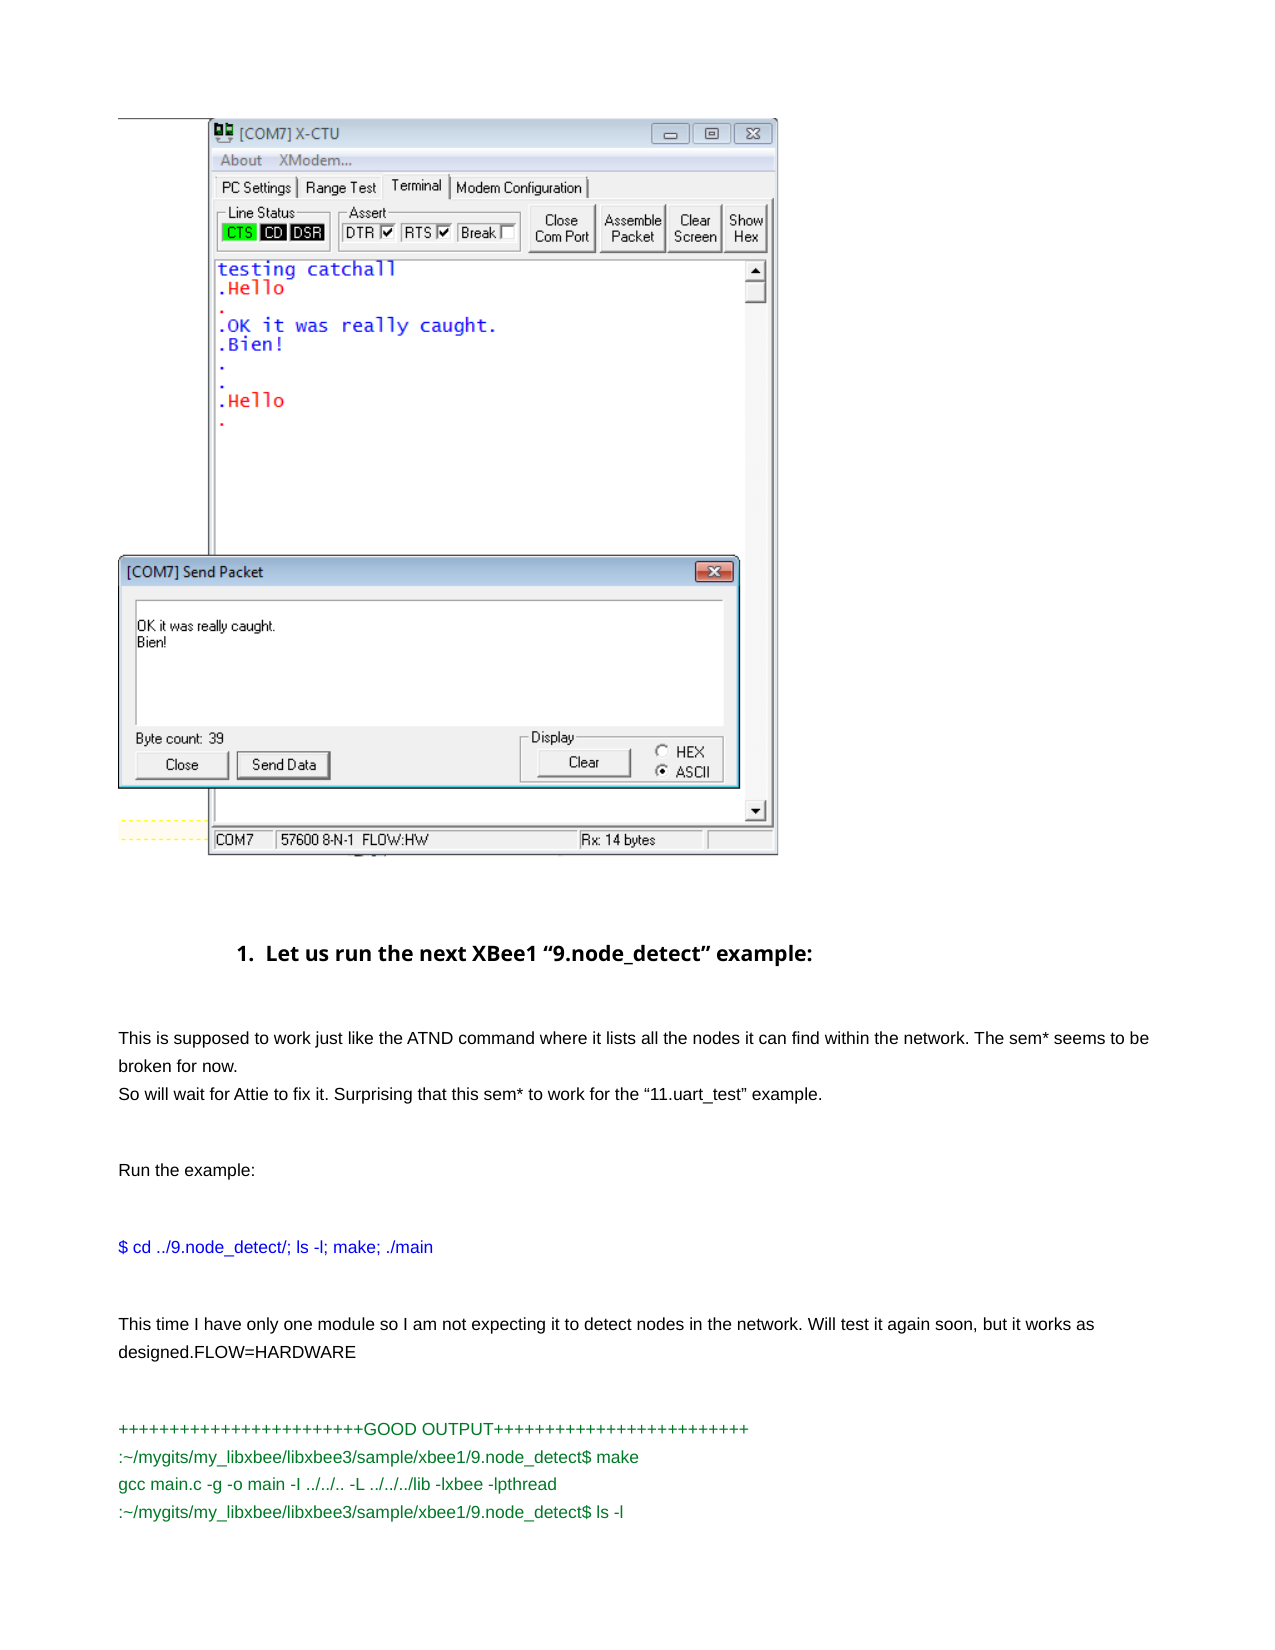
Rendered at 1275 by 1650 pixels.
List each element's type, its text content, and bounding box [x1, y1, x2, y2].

picture [118, 118, 779, 859]
text This time I have only one module so I am not expecting it to detect nodes in the network. Will test it again soon, but it works as designed.FLOW=HARDWARE [118, 1314, 1157, 1362]
text :~/mygits/my_libxbee/libxbee3/sample/xbee1/9.node_detect$ make [118, 1447, 1157, 1467]
text ++++++++++++++++++++++++GOOD OUTPUT+++++++++++++++++++++++++ [118, 1419, 1157, 1439]
text :~/mygits/my_libxbee/libxbee3/sample/xbee1/9.node_detect$ ls -l [118, 1502, 1157, 1522]
text This is supposed to work just like the ATND command where it lists all the nodes it can find within the network. The sem* seems to be broken for now. [118, 1028, 1157, 1076]
text Run the example: [118, 1160, 1157, 1181]
subtitle Let us run the next XBee1 “9.node_detect” example: [236, 939, 1157, 968]
text So will wait for Attie to fix it. Surprising that this sem* to work for the “11.uart_test” example. [118, 1083, 1157, 1104]
text gcc main.c -g -o main -I ../../.. -L ../../../lib -lxbee -lpthread [118, 1474, 1157, 1494]
text $ cd ../9.node_detect/; ls -l; make; ./main [118, 1237, 1157, 1257]
